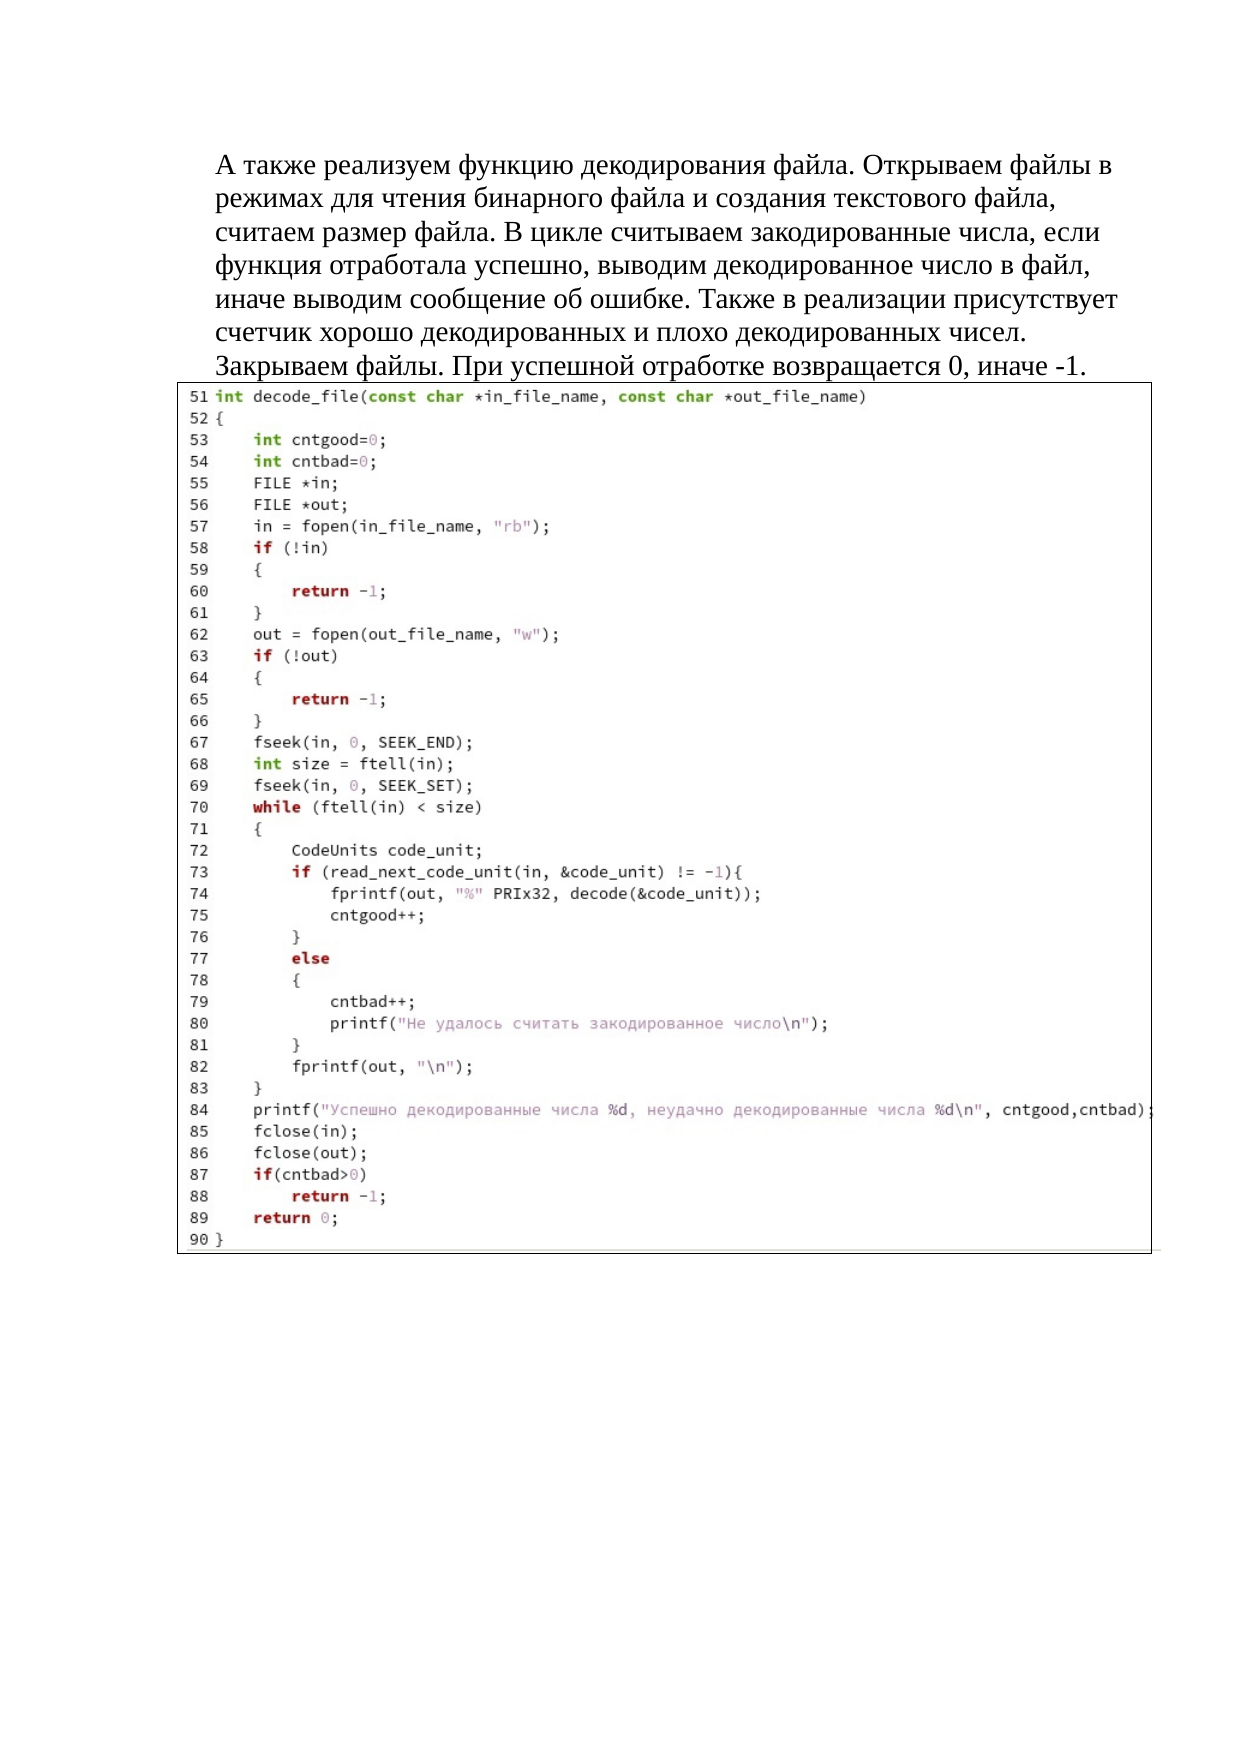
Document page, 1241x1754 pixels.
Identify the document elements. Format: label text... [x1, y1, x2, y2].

picture [186, 384, 1151, 1252]
text А также реализуем функцию декодирования файла. Открываем файлы в режимах для чтения бинарного файла и создания текстового файла, считаем размер файла. В цикле считываем закодированные числа, если функция отработала успешно, выводим декодированное число в файл, иначе выводим сообщение об ошибке. Также в реализации присутствует счетчик хорошо декодированных и плохо декодированных чисел. Закрываем файлы. При успешной отработке возвращается 0, иначе -1. [215, 147, 1152, 382]
picture [1152, 384, 1162, 1252]
